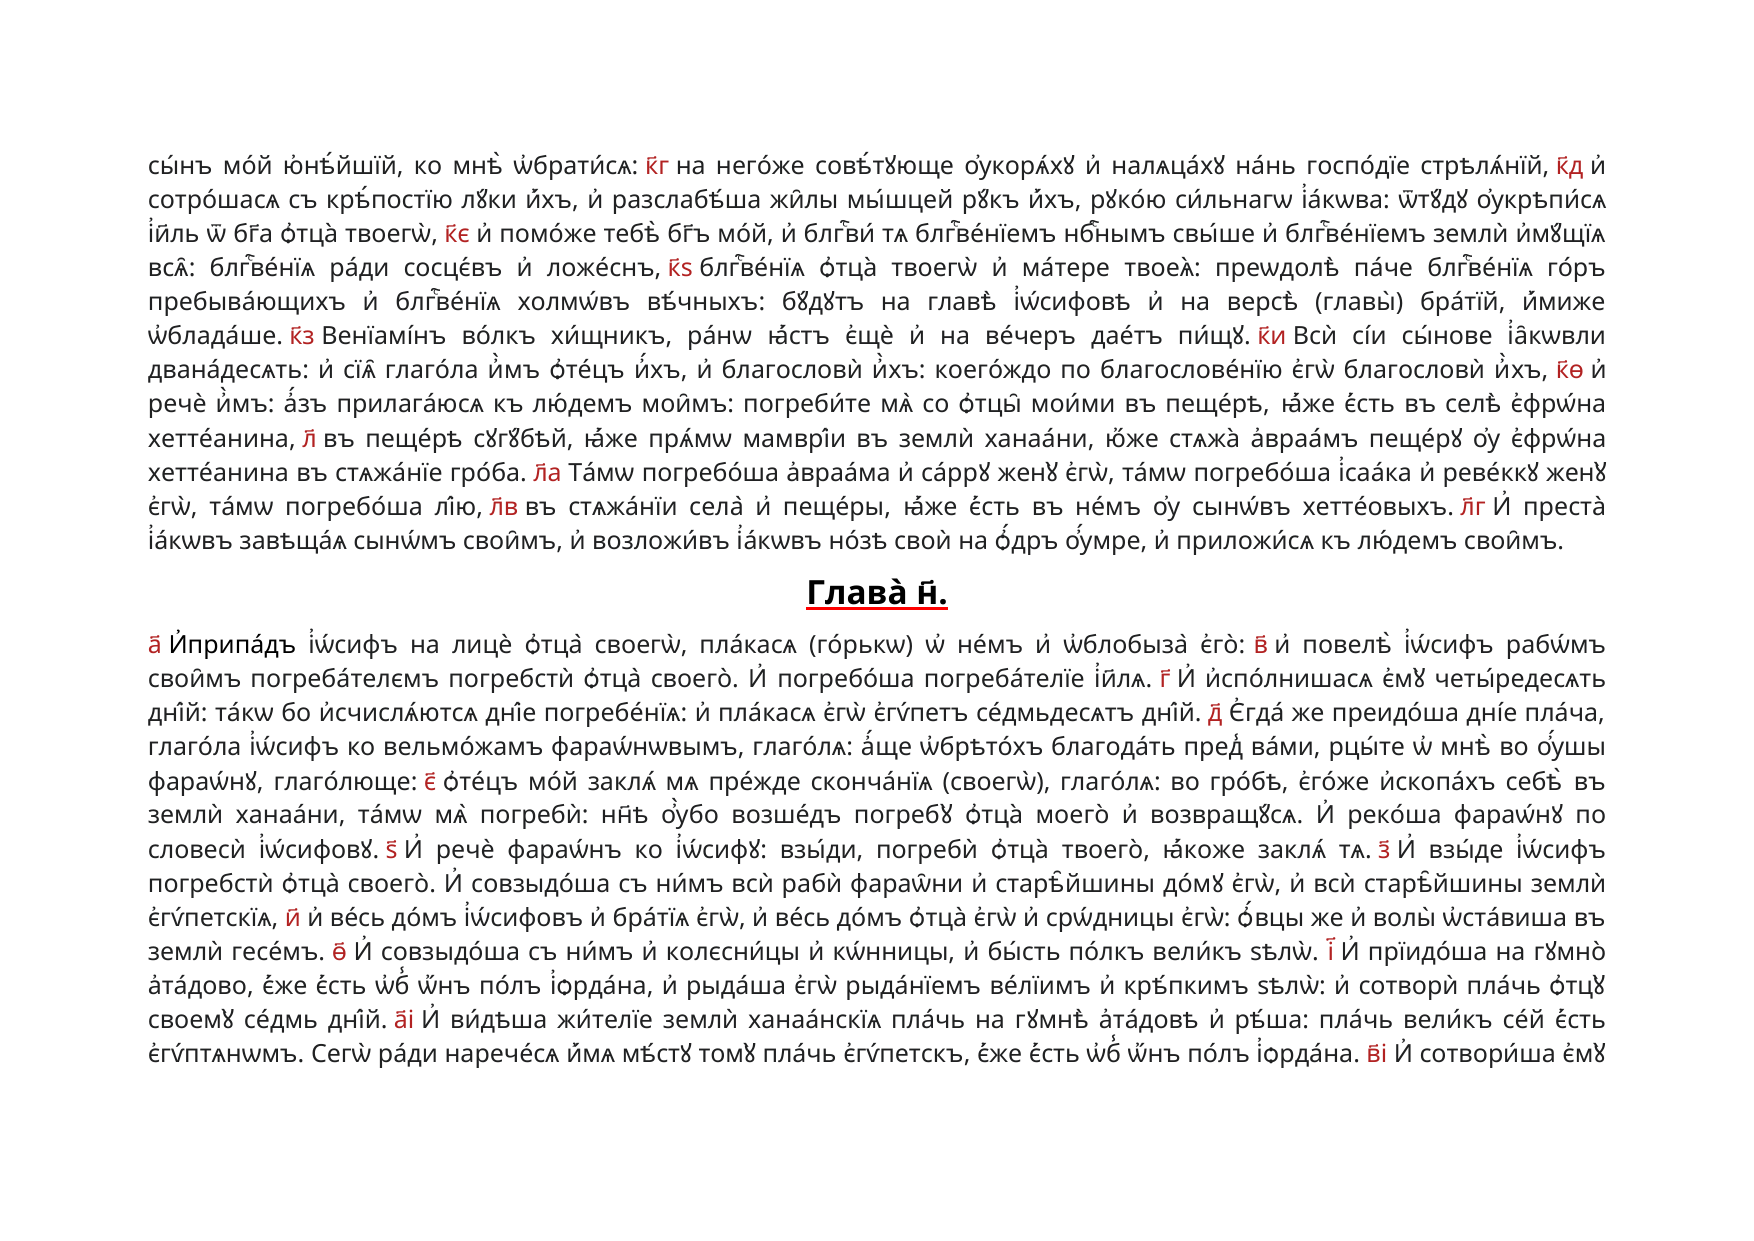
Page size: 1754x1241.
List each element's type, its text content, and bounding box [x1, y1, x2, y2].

text Глава̀ н҃. [148, 569, 1606, 614]
text а҃ И҆припа́дъ і҆ѡ́сифъ на лицѐ ѻ҆тца̀ своегѡ̀, пла́касѧ (го́рькѡ) ѡ҆ не́мъ и҆ ѡ҆блобыза̀ є҆го̀: в҃ и҆ повелѣ̀ і҆ѡ́сифъ рабѡ́мъ свои̑мъ погреба́телємъ погребстѝ ѻ҆тца̀ своего̀. И҆ погребо́ша погреба́телїе і҆и҃лѧ. г҃ И҆ и҆спо́лнишасѧ є҆мꙋ̀ четы́редесѧть дні́й: та́кѡ бо и҆счислѧ́ютсѧ дні́е погребе́нїѧ: и҆ пла́касѧ є҆гѡ̀ є҆гѵ́петъ се́дмьдесѧтъ дні́й. д҃ Є҆гда́ же преидо́ша дні́е пла́ча, глаго́ла і҆ѡ́сифъ ко вельмо́жамъ фараѡ́нѡвымъ, глаго́лѧ: а҆́ще ѡ҆брѣто́хъ благода́ть пред̾ ва́ми, рцы́те ѡ҆ мнѣ̀ во ѹ҆́шы фараѡ́нꙋ, глаго́люще: є҃ ѻ҆те́цъ мо́й заклѧ́ мѧ пре́жде сконча́нїѧ (своегѡ̀), глаго́лѧ: во гро́бѣ, є҆го́же и҆скопа́хъ себѣ̀ въ землѝ ханаа́ни, та́мѡ мѧ̀ погребѝ: нн҃ѣ ѹ҆̀бо возше́дъ погребꙋ̀ ѻ҆тца̀ моего̀ и҆ возвращꙋ́сѧ. И҆ реко́ша фараѡ́нꙋ по словесѝ і҆ѡ́сифовꙋ. ѕ҃ И҆ речѐ фараѡ́нъ ко і҆ѡ́сифꙋ: взы́ди, погребѝ ѻ҆тца̀ твоего̀, ꙗ҆́коже заклѧ́ тѧ. з҃ И҆ взы́де і҆ѡ́сифъ погребстѝ ѻ҆тца̀ своего̀. И҆ совзыдо́ша съ ни́мъ всѝ рабѝ фараѡ̑ни и҆ старѣ̑йшины до́мꙋ є҆гѡ̀, и҆ всѝ старѣ̑йшины землѝ є҆гѵ́петскїѧ, и҃ и҆ ве́сь до́мъ і҆ѡ́сифовъ и҆ бра́тїѧ є҆гѡ̀, и҆ ве́сь до́мъ ѻ҆тца̀ є҆гѡ̀ и҆ срѡ́дницы є҆гѡ̀: ѻ҆́вцы же и҆ волы̀ ѡ҆ста́виша въ землѝ гесе́мъ. ѳ҃ И҆ совзыдо́ша съ ни́мъ и҆ колєсни́цы и҆ кѡ́нницы, и҆ бы́сть по́лкъ вели́къ ѕѣлѡ̀. і҃ И҆ прїидо́ша на гꙋмно̀ а҆та́дово, є҆́же є҆́сть ѡ҆б̾ ѡ҆́нъ по́лъ і҆ѻрда́на, и҆ рыда́ша є҆гѡ̀ рыда́нїемъ ве́лїимъ и҆ крѣ́пкимъ ѕѣлѡ̀: и҆ сотворѝ пла́чь ѻ҆тцꙋ̀ своемꙋ̀ се́дмь дні́й. а҃і И҆ ви́дѣша жи́телїе землѝ ханаа́нскїѧ пла́чь на гꙋмнѣ̀ а҆та́довѣ и҆ рѣ́ша: пла́чь вели́къ се́й є҆́сть є҆гѵ́птѧнѡмъ. Сегѡ̀ ра́ди нарече́сѧ и҆́мѧ мѣ́стꙋ томꙋ̀ пла́чь є҆гѵ́петскъ, є҆́же є҆́сть ѡ҆б̾ ѡ҆́нъ по́лъ і҆ѻрда́на. в҃і И҆ сотвори́ша є҆мꙋ̀ [148, 627, 1606, 1070]
text сы́нъ мо́й ю҆нѣ́йшїй, ко мнѣ̀ ѡ҆брати́сѧ: к҃г на него́же совѣ́тꙋюще ѹ҆корѧ́хꙋ и҆ налѧца́хꙋ на́нь госпо́дїе стрѣлѧ́нїй, к҃д и҆ сотро́шасѧ съ крѣ́постїю лꙋ́ки и҆́хъ, и҆ разслабѣ́ша жи̑лы мы́шцей рꙋ́къ и҆́хъ, рꙋко́ю си́льнагѡ і҆а́кѡва: ѿтꙋ́дꙋ ѹ҆крѣпи́сѧ і҆и҃ль ѿ бг҃а ѻ҆тца̀ твоегѡ̀, к҃є и҆ помо́же тебѣ̀ бг҃ъ мо́й, и҆ блгⷭ҇ви́ тѧ блгⷭ҇ве́нїемъ нбⷭ҇нымъ свы́ше и҆ блгⷭ҇ве́нїемъ землѝ и҆мꙋ́щїѧ всѧ̑: блгⷭ҇ве́нїѧ ра́ди сосцє́въ и҆ ложе́снъ, к҃ѕ блгⷭ҇ве́нїѧ ѻ҆тца̀ твоегѡ̀ и҆ ма́тере твоеѧ̀: преѡдолѣ̀ па́че блгⷭ҇ве́нїѧ го́ръ пребыва́ющихъ и҆ блгⷭ҇ве́нїѧ холмѡ́въ вѣ́чныхъ: бꙋ́дꙋтъ на главѣ̀ і҆ѡ́сифовѣ и҆ на версѣ̀ (главы̀) бра́тїй, и҆́миже ѡ҆блада́ше. к҃з Венїамі́нъ во́лкъ хи́щникъ, ра́нѡ ꙗ҆́стъ є҆щѐ и҆ на ве́черъ дае́тъ пи́щꙋ. к҃и Всѝ сі́и сы́нове і҆а̑кѡвли двана́десѧть: и҆ сїѧ̑ глаго́ла и҆̀мъ ѻ҆те́цъ и҆́хъ, и҆ благословѝ и҆̀хъ: коего́ждо по благослове́нїю є҆гѡ̀ благословѝ и҆̀хъ, к҃ѳ и҆ речѐ и҆̀мъ: а҆́зъ прилага́юсѧ къ лю́демъ мои̑мъ: погреби́те мѧ̀ со ѻ҆тцы̑ мои́ми въ пеще́рѣ, ꙗ҆́же є҆́сть въ селѣ̀ є҆фрѡ́на хетте́анина, л҃ въ пеще́рѣ сꙋгꙋ́бѣй, ꙗ҆́же прѧ́мѡ мамврі́и въ землѝ ханаа́ни, ю҆́же стѧжа̀ а҆враа́мъ пеще́рꙋ ѹ҆ є҆фрѡ́на хетте́анина въ стѧжа́нїе гро́ба. л҃а Та́мѡ погребо́ша а҆враа́ма и҆ са́ррꙋ женꙋ̀ є҆гѡ̀, та́мѡ погребо́ша і҆саа́ка и҆ реве́ккꙋ женꙋ̀ є҆гѡ̀, та́мѡ погребо́ша лі́ю, л҃в въ стѧжа́нїи села̀ и҆ пеще́ры, ꙗ҆́же є҆́сть въ не́мъ ѹ҆ сынѡ́въ хетте́овыхъ. л҃г И҆ преста̀ і҆а́кѡвъ завѣща́ѧ сынѡ́мъ свои̑мъ, и҆ возложи́въ і҆а́кѡвъ но́зѣ своѝ на ѻ҆́дръ ѹ҆́мре, и҆ приложи́сѧ къ лю́демъ свои̑мъ. [148, 148, 1606, 556]
